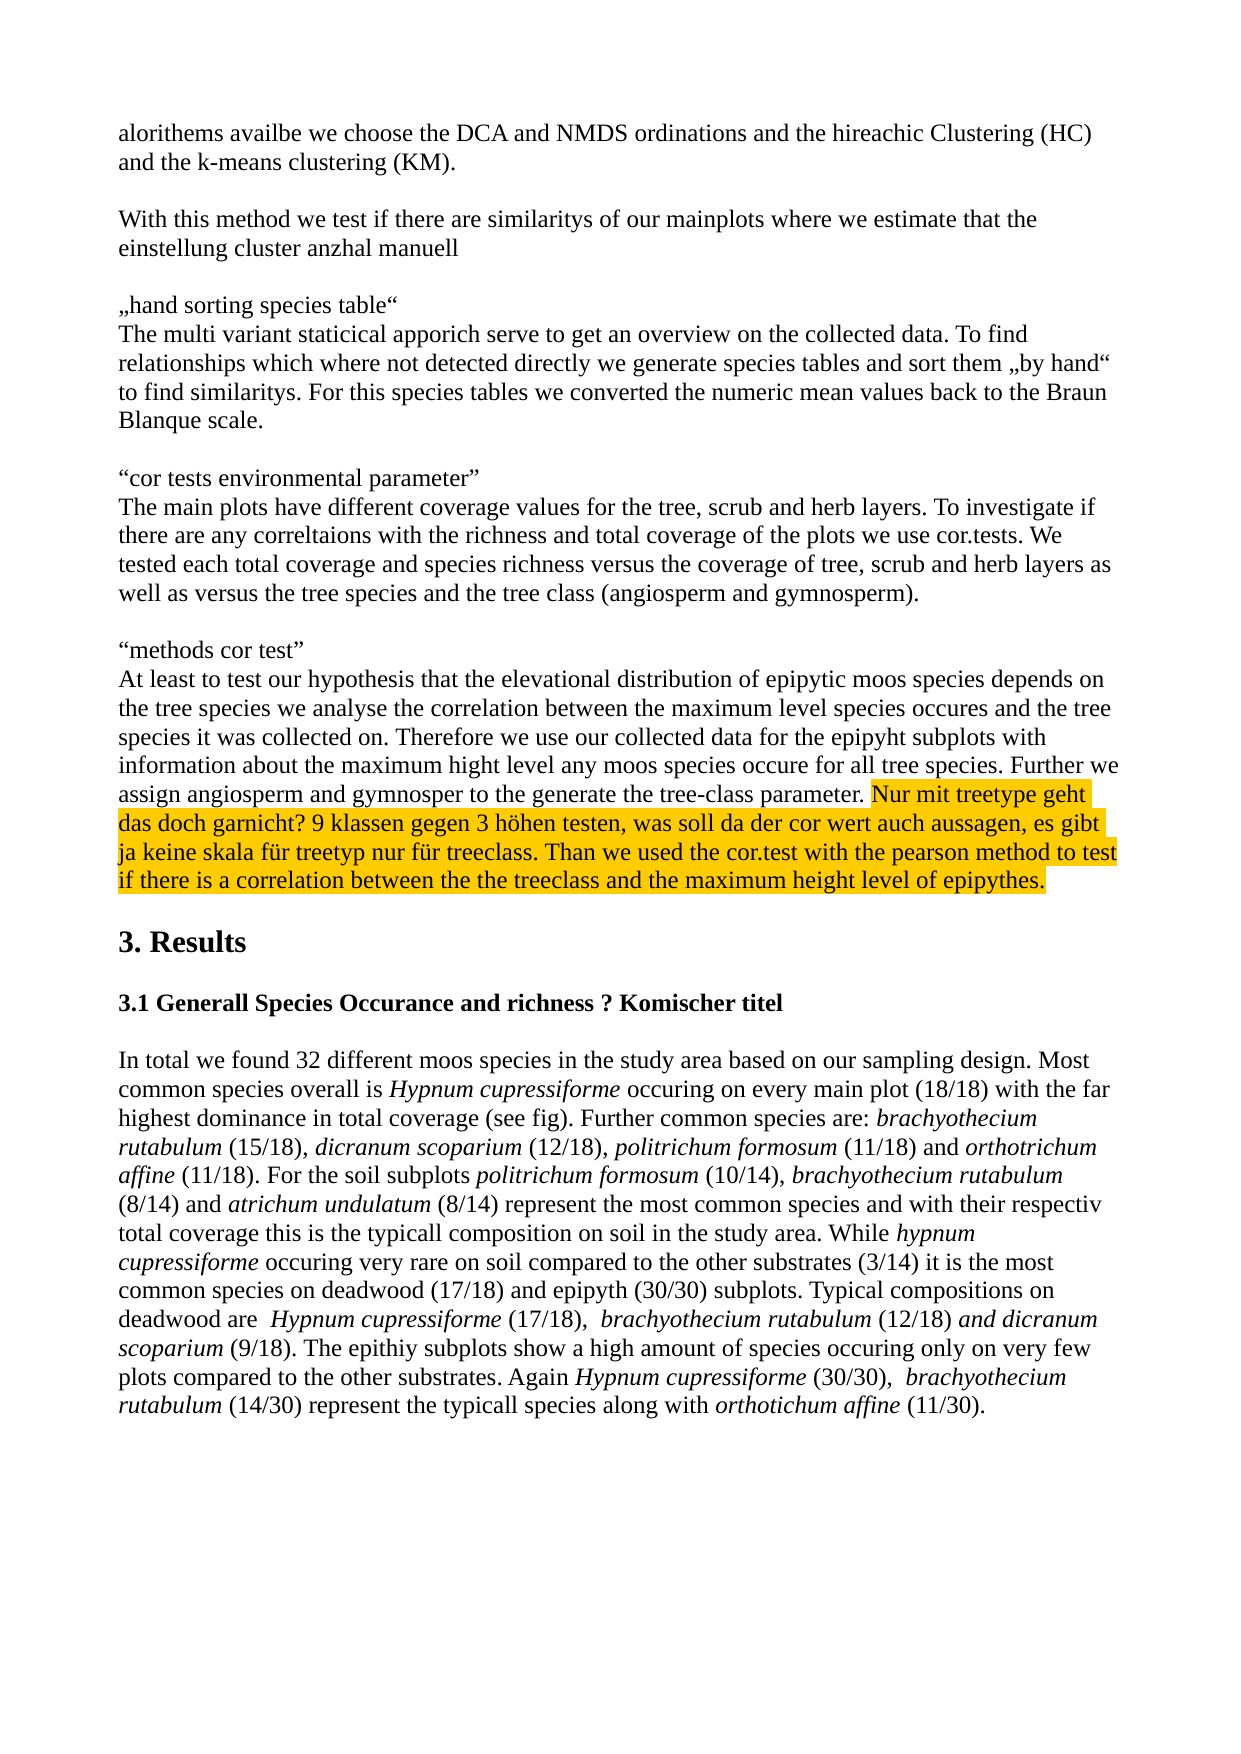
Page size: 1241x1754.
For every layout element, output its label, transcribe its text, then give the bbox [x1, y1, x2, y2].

text At least to test our hypothesis that the elevational distribution of epipytic moos species depends on the tree species we analyse the correlation between the maximum level species occures and the tree species it was collected on. Therefore we use our collected data for the epipyht subplots with information about the maximum hight level any moos species occure for all tree species. Further we assign angiosperm and gymnosper to the generate the tree-class parameter. Nur mit treetype geht das doch garnicht? 9 klassen gegen 3 höhen testen, was soll da der cor wert auch aussagen, es gibt ja keine skala für treetyp nur für treeclass. Than we used the cor.test with the pearson method to test if there is a correlation between the the treeclass and the maximum height level of epipythes. [118, 664, 1122, 894]
text With this method we test if there are similaritys of our mainplots where we estimate that the [118, 204, 1122, 233]
text einstellung cluster anzhal manuell [118, 233, 1122, 262]
text The main plots have different coverage values for the tree, scrub and herb layers. To investigate if there are any correltaions with the richness and total coverage of the plots we use cor.tests. We tested each total coverage and species richness versus the coverage of tree, scrub and herb layers as well as versus the tree species and the tree class (angiosperm and gymnosperm). [118, 492, 1122, 607]
text The multi variant staticical apporich serve to get an overview on the collected data. To find relationships which where not detected directly we generate species tables and sort them „by hand“ to find similaritys. For this species tables we converted the numeric mean values back to the Braun Blanque scale. [118, 319, 1122, 434]
text In total we found 32 different moos species in the study area based on our sampling design. Most common species overall is Hypnum cupressiforme occuring on every main plot (18/18) with the far highest dominance in total coverage (see fig). Further common species are: brachyothecium rutabulum (15/18), dicranum scoparium (12/18), politrichum formosum (11/18) and orthotrichum affine (11/18). For the soil subplots politrichum formosum (10/14), brachyothecium rutabulum (8/14) and atrichum undulatum (8/14) represent the most common species and with their respectiv total coverage this is the typicall composition on soil in the study area. While hypnum cupressiforme occuring very rare on soil compared to the other substrates (3/14) it is the most common species on deadwood (17/18) and epipyth (30/30) subplots. Typical compositions on deadwood are Hypnum cupressiforme (17/18), brachyothecium rutabulum (12/18) and dicranum scoparium (9/18). The epithiy subplots show a high amount of species occuring only on very few plots compared to the other substrates. Again Hypnum cupressiforme (30/30), brachyothecium rutabulum (14/30) represent the typicall species along with orthotichum affine (11/30). [118, 1045, 1122, 1419]
text 3.1 Generall Species Occurance and richness ? Komischer titel [118, 988, 1122, 1017]
text 3. Results [118, 923, 1122, 959]
text „hand sorting species table“ [118, 291, 1122, 319]
text “cor tests environmental parameter” [118, 463, 1122, 492]
text alorithems availbe we choose the DCA and NMDS ordinations and the hireachic Clustering (HC) and the k-means clustering (KM). [118, 118, 1122, 176]
text “methods cor test” [118, 636, 1122, 664]
